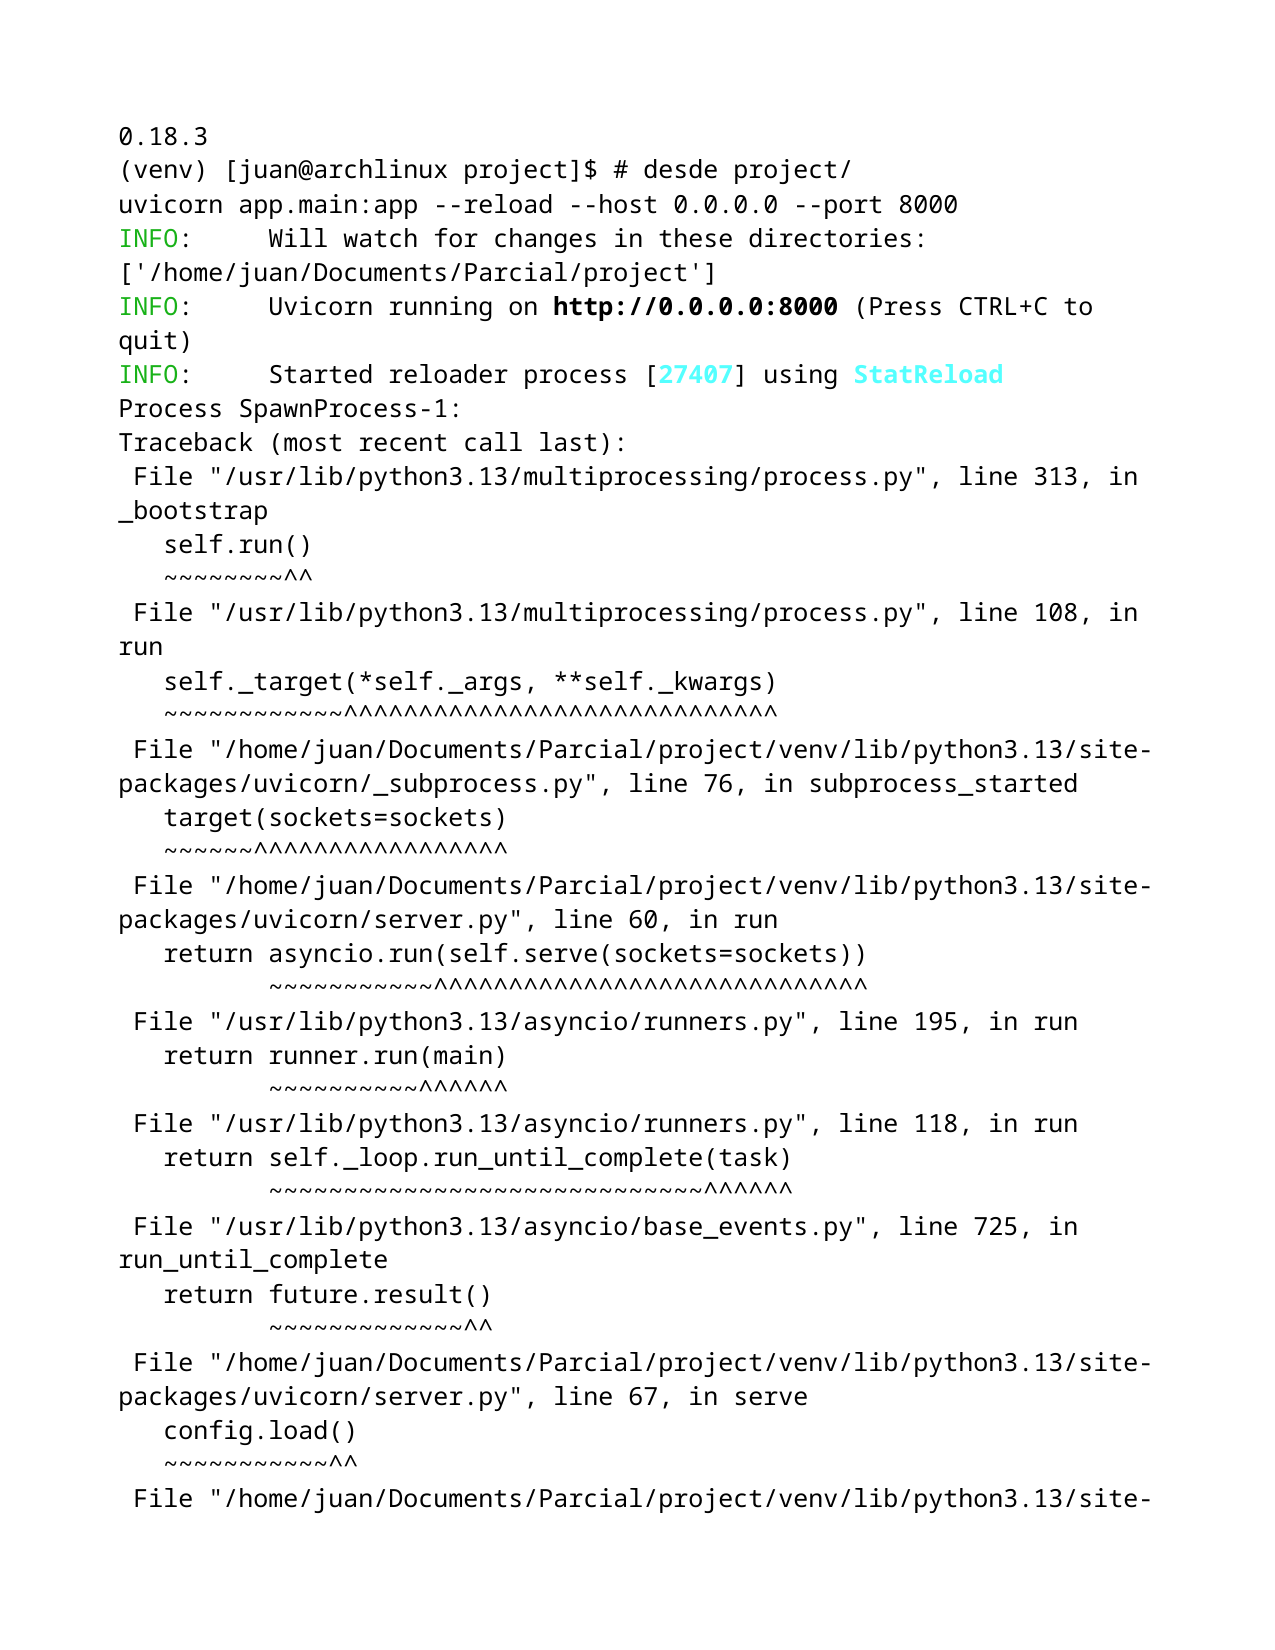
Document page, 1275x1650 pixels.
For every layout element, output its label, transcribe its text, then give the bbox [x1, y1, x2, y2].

text 0.18.3 (venv) [juan@archlinux project]$ # desde project/ uvicorn app.main:app --reload --host 0.0.0.0 --port 8000 INFO: Will watch for changes in these directories: ['/home/juan/Documents/Parcial/project'] INFO: Uvicorn running on http://0.0.0.0:8000 (Press CTRL+C to quit) INFO: Started reloader process [27407] using StatReload Process SpawnProcess-1: Traceback (most recent call last): File "/usr/lib/python3.13/multiprocessing/process.py", line 313, in _bootstrap self.run() ~~~~~~~~^^ File "/usr/lib/python3.13/multiprocessing/process.py", line 108, in run self._target(*self._args, **self._kwargs) ~~~~~~~~~~~~^^^^^^^^^^^^^^^^^^^^^^^^^^^^^ File "/home/juan/Documents/Parcial/project/venv/lib/python3.13/site-packages/uvicorn/_subprocess.py", line 76, in subprocess_started target(sockets=sockets) ~~~~~~^^^^^^^^^^^^^^^^^ File "/home/juan/Documents/Parcial/project/venv/lib/python3.13/site-packages/uvicorn/server.py", line 60, in run return asyncio.run(self.serve(sockets=sockets)) ~~~~~~~~~~~^^^^^^^^^^^^^^^^^^^^^^^^^^^^^ File "/usr/lib/python3.13/asyncio/runners.py", line 195, in run return runner.run(main) ~~~~~~~~~~^^^^^^ File "/usr/lib/python3.13/asyncio/runners.py", line 118, in run return self._loop.run_until_complete(task) ~~~~~~~~~~~~~~~~~~~~~~~~~~~~~^^^^^^ File "/usr/lib/python3.13/asyncio/base_events.py", line 725, in run_until_complete return future.result() ~~~~~~~~~~~~~^^ File "/home/juan/Documents/Parcial/project/venv/lib/python3.13/site-packages/uvicorn/server.py", line 67, in serve config.load() ~~~~~~~~~~~^^ File "/home/juan/Documents/Parcial/project/venv/lib/python3.13/site- [118, 118, 1157, 1515]
